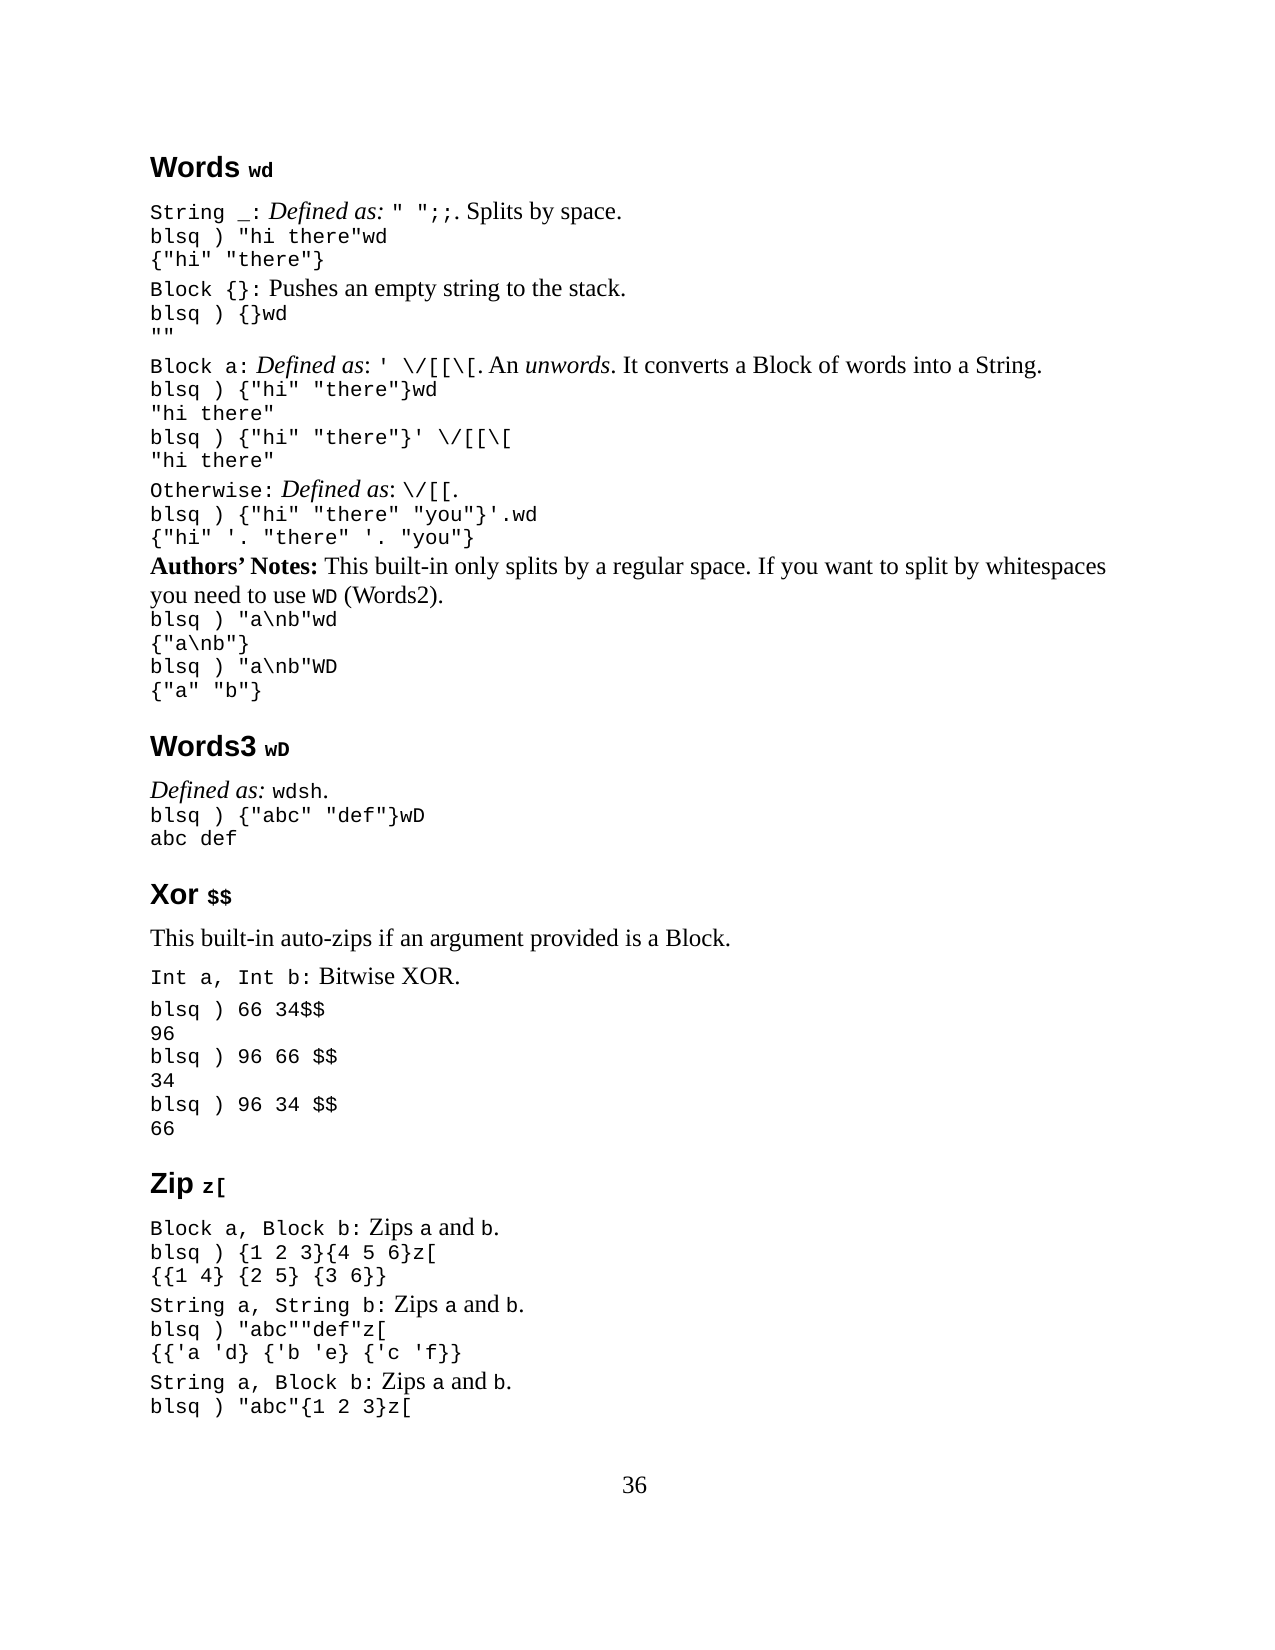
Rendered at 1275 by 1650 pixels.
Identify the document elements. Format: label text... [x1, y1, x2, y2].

text blsq ) 96 66 $$ [150, 1047, 1125, 1070]
text {{1 4} {2 5} {3 6}} [150, 1266, 1125, 1289]
text "hi there" [150, 403, 1125, 427]
text blsq ) "hi there"wd [150, 226, 1125, 249]
subtitle Zip z[ [150, 1166, 1125, 1200]
text {"a" "b"} [150, 680, 1125, 704]
text {{'a 'd} {'b 'e} {'c 'f}} [150, 1342, 1125, 1366]
text 96 [150, 1023, 1125, 1047]
text blsq ) {"hi" "there" "you"}'.wd [150, 504, 1125, 527]
text {"a\nb"} [150, 633, 1125, 657]
subtitle Xor $$ [150, 877, 1125, 911]
text blsq ) {"hi" "there"}wd [150, 379, 1125, 403]
text blsq ) "abc"{1 2 3}z[ [150, 1396, 1125, 1419]
text 66 [150, 1117, 1125, 1141]
text Otherwise: Defined as: \/[[. [150, 474, 1125, 504]
text blsq ) 96 34 $$ [150, 1094, 1125, 1117]
text blsq ) {1 2 3}{4 5 6}z[ [150, 1242, 1125, 1266]
text Int a, Int b: Bitwise XOR. [150, 961, 1125, 990]
text blsq ) {}wd [150, 303, 1125, 326]
text Block a: Defined as: ' \/[[\[. An unwords. It converts a Block of words into a String. [150, 350, 1125, 379]
text {"hi" '. "there" '. "you"} [150, 527, 1125, 551]
text abc def [150, 828, 1125, 852]
text "hi there" [150, 450, 1125, 474]
text Authors’ Notes: This built-in only splits by a regular space. If you want to split by whitespaces you need to use WD (Words2). [150, 551, 1125, 609]
text blsq ) {"hi" "there"}' \/[[\[ [150, 427, 1125, 450]
text "" [150, 326, 1125, 350]
text Defined as: wdsh. [150, 775, 1125, 804]
text blsq ) {"abc" "def"}wD [150, 804, 1125, 828]
text 34 [150, 1070, 1125, 1094]
text blsq ) "a\nb"wd [150, 609, 1125, 633]
text String a, String b: Zips a and b. [150, 1289, 1125, 1319]
text String _: Defined as: " ";;. Splits by space. [150, 196, 1125, 226]
text Block {}: Pushes an empty string to the stack. [150, 273, 1125, 303]
text blsq ) "abc""def"z[ [150, 1319, 1125, 1342]
text blsq ) "a\nb"WD [150, 657, 1125, 680]
text {"hi" "there"} [150, 249, 1125, 273]
text Block a, Block b: Zips a and b. [150, 1212, 1125, 1242]
text This built-in auto-zips if an argument provided is a Block. [150, 923, 1125, 952]
subtitle Words3 wD [150, 729, 1125, 762]
subtitle Words wd [150, 150, 1125, 184]
text blsq ) 66 34$$ [150, 999, 1125, 1023]
text String a, Block b: Zips a and b. [150, 1366, 1125, 1396]
